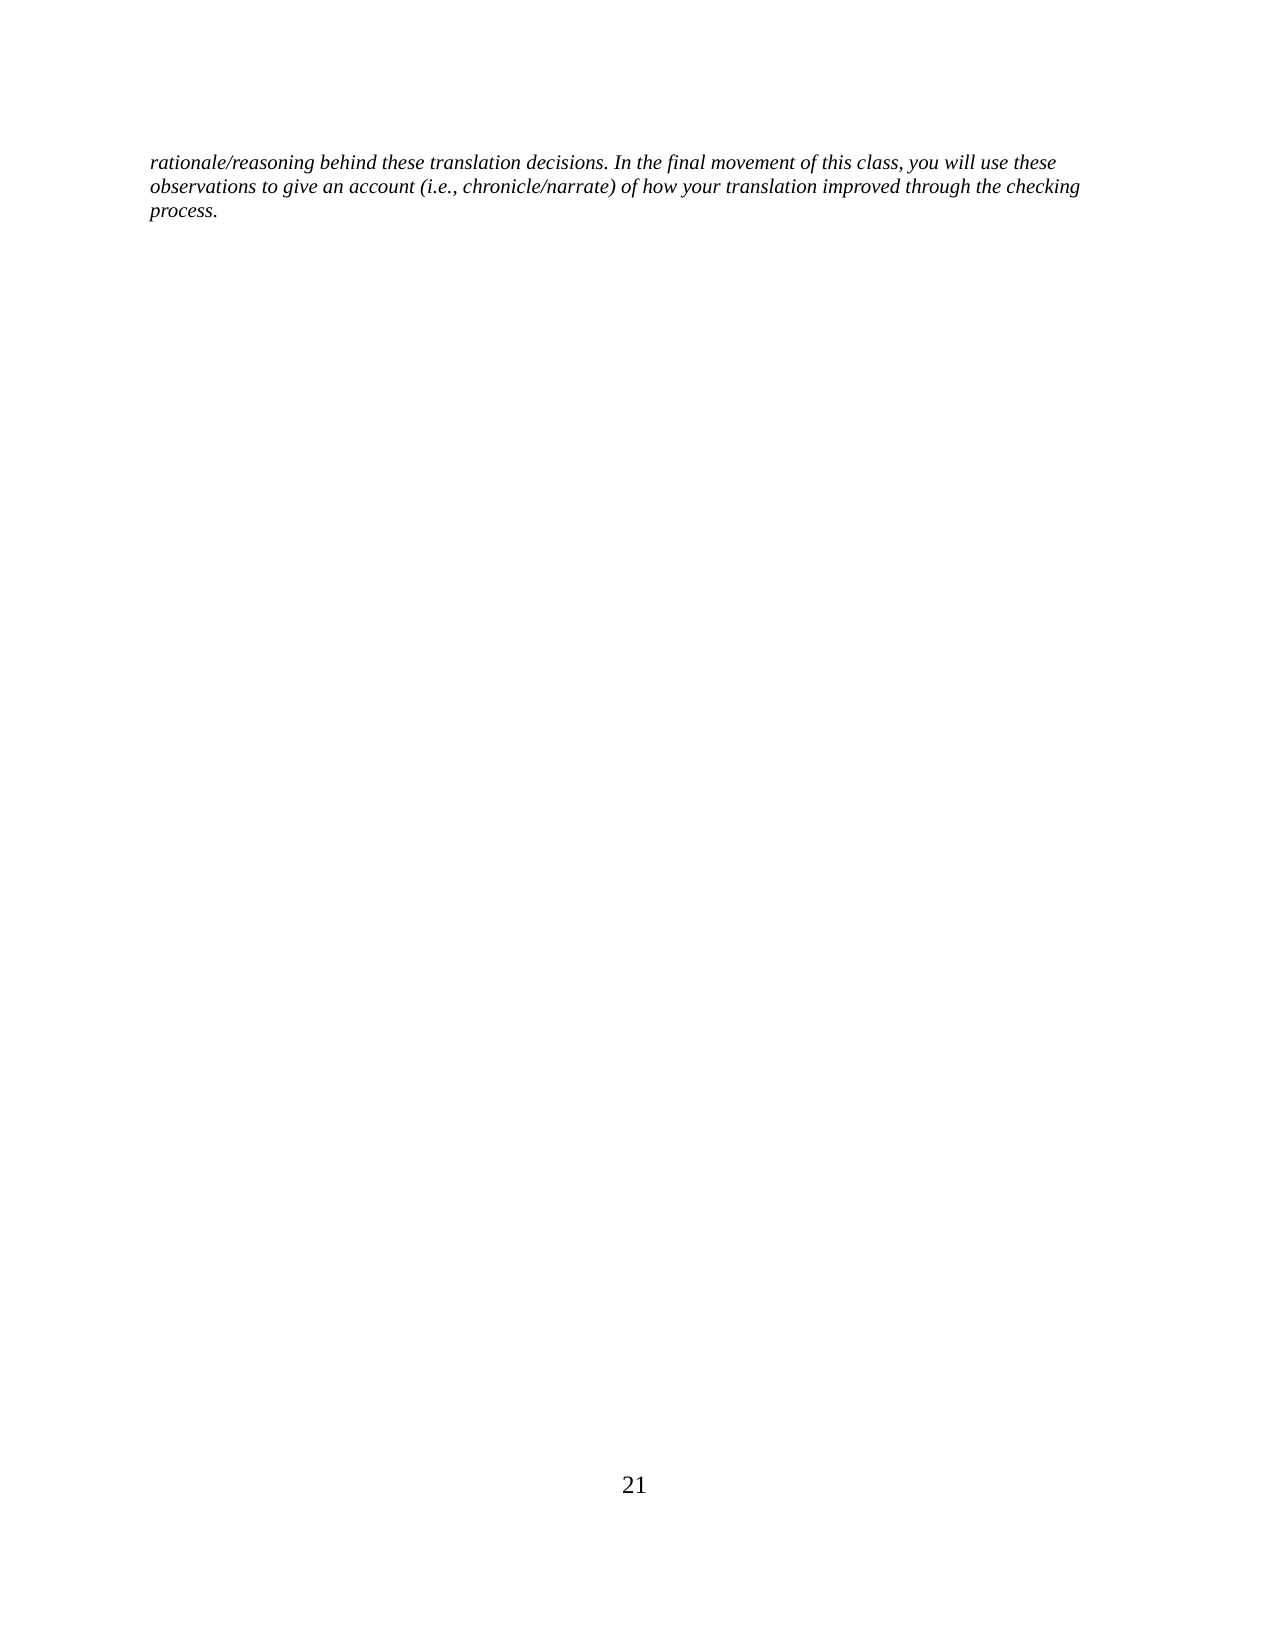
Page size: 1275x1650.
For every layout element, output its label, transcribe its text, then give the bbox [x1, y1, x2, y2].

text rationale/reasoning behind these translation decisions. In the final movement of this class, you will use these observations to give an account (i.e., chronicle/narrate) of how your translation improved through the checking process. [150, 150, 1125, 222]
